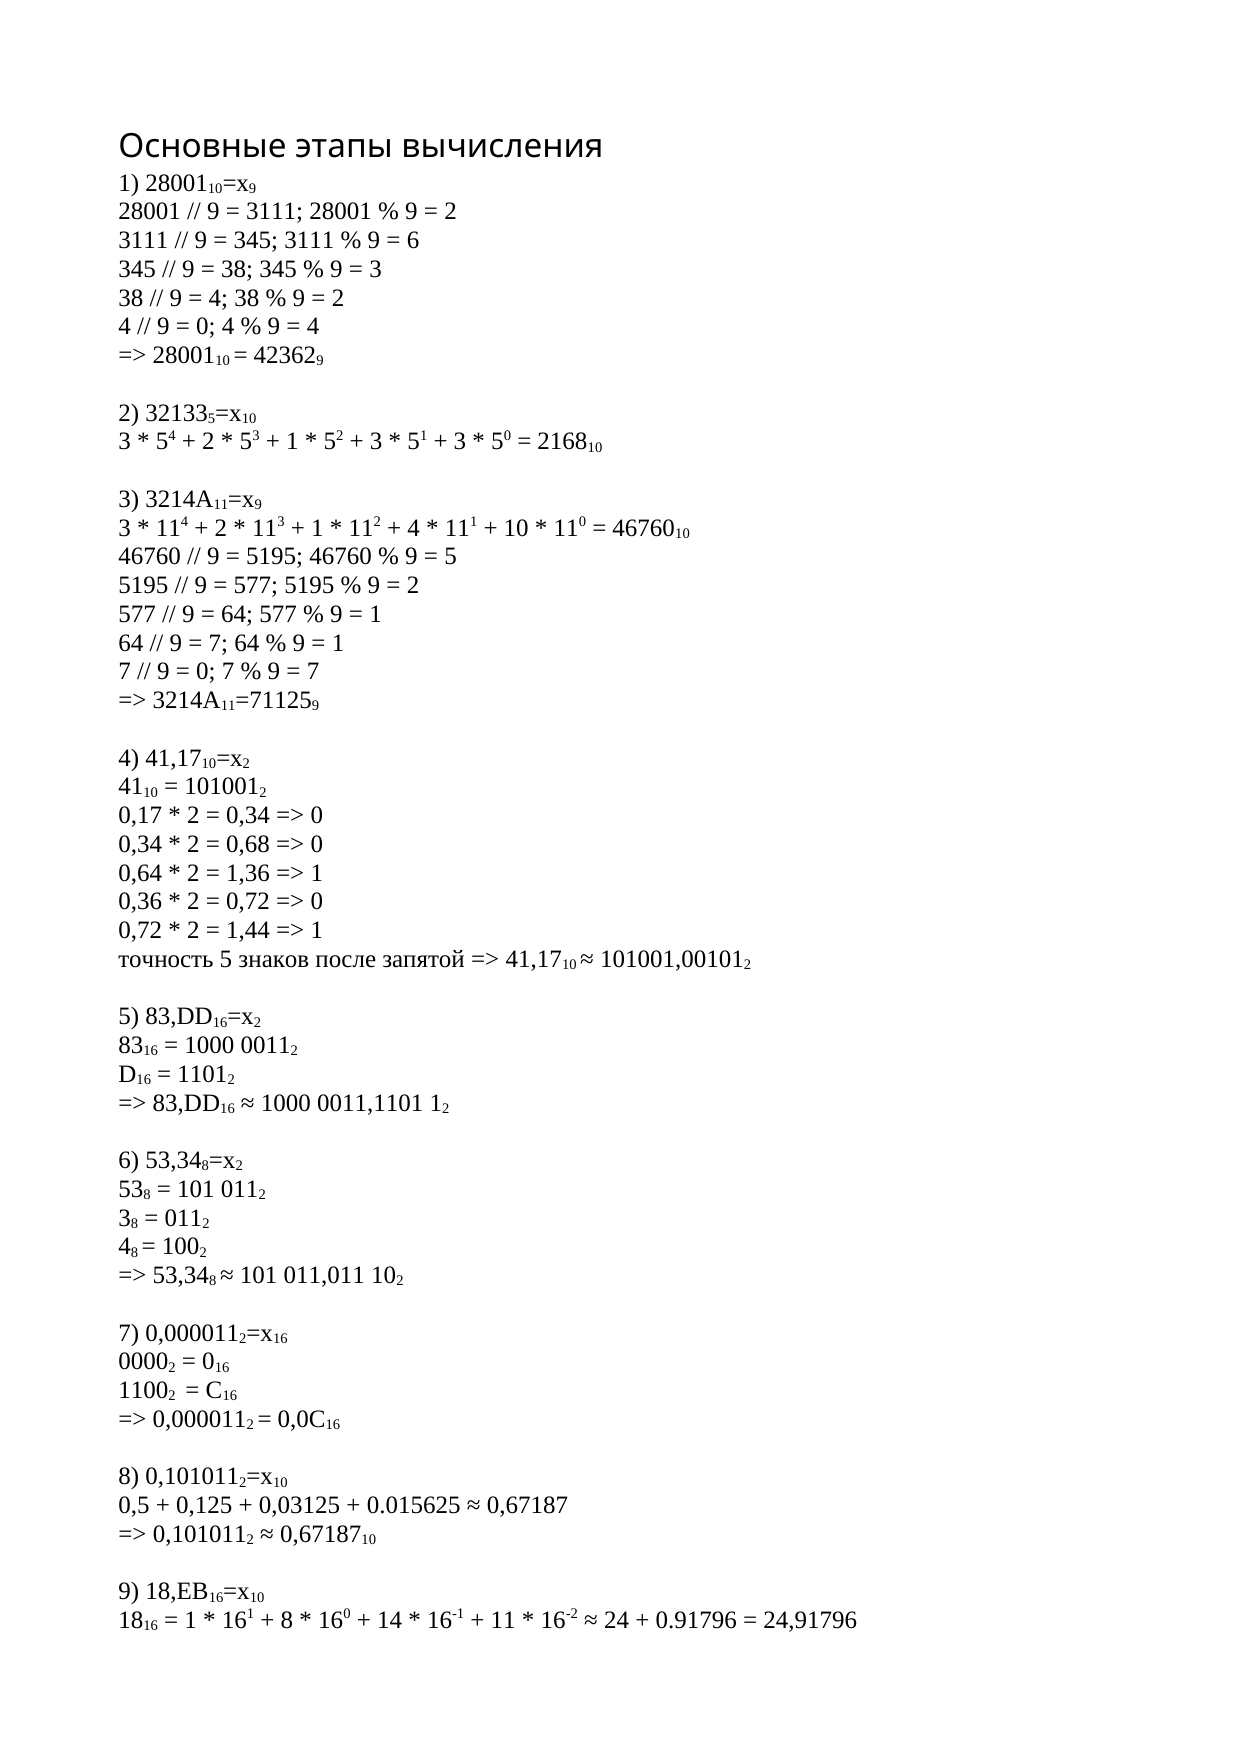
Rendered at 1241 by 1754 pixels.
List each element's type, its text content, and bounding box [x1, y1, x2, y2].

text 00002 = 016 [118, 1346, 1122, 1375]
text => 0,0000112 = 0,0C16 [118, 1404, 1122, 1433]
text 0,72 * 2 = 1,44 => 1 [118, 915, 1122, 944]
text 8) 0,1010112=x10 [118, 1461, 1122, 1490]
text 64 // 9 = 7; 64 % 9 = 1 [118, 628, 1122, 656]
text 577 // 9 = 64; 577 % 9 = 1 [118, 599, 1122, 628]
text 11002 = С16 [118, 1375, 1122, 1404]
text 1) 2800110=x9 [118, 168, 1122, 196]
text 48 = 1002 [118, 1231, 1122, 1260]
text 5) 83,DD16=x2 [118, 1001, 1122, 1030]
text 6) 53,348=x2 [118, 1145, 1122, 1174]
text 3 * 114 + 2 * 113 + 1 * 112 + 4 * 111 + 10 * 110 = 4676010 [118, 513, 1122, 541]
text 0,64 * 2 = 1,36 => 1 [118, 858, 1122, 886]
text 38 // 9 = 4; 38 % 9 = 2 [118, 283, 1122, 311]
text => 83,DD16 ≈ 1000 0011,1101 12 [118, 1088, 1122, 1116]
text точность 5 знаков после запятой => 41,1710 ≈ 101001,001012 [118, 944, 1122, 973]
text 4110 = 1010012 [118, 771, 1122, 800]
text 345 // 9 = 38; 345 % 9 = 3 [118, 254, 1122, 283]
text => 2800110 = 423629 [118, 340, 1122, 369]
text D16 = 11012 [118, 1059, 1122, 1088]
text 7) 0,0000112=x16 [118, 1318, 1122, 1346]
text 7 // 9 = 0; 7 % 9 = 7 [118, 656, 1122, 685]
text 0,5 + 0,125 + 0,03125 + 0.015625 ≈ 0,67187 [118, 1490, 1122, 1519]
text 28001 // 9 = 3111; 28001 % 9 = 2 [118, 196, 1122, 225]
text 38 = 0112 [118, 1203, 1122, 1231]
text 538 = 101 0112 [118, 1174, 1122, 1203]
text 46760 // 9 = 5195; 46760 % 9 = 5 [118, 541, 1122, 570]
subtitle Основные этапы вычисления [118, 122, 1122, 168]
text 1816 = 1 * 161 + 8 * 160 + 14 * 16-1 + 11 * 16-2 ≈ 24 + 0.91796 = 24,91796 [118, 1605, 1122, 1634]
text 8316 = 1000 00112 [118, 1030, 1122, 1059]
text 5195 // 9 = 577; 5195 % 9 = 2 [118, 570, 1122, 599]
text => 0,1010112 ≈ 0,6718710 [118, 1519, 1122, 1548]
text 0,17 * 2 = 0,34 => 0 0,34 * 2 = 0,68 => 0 [118, 800, 1122, 858]
text 2) 321335=x10 [118, 398, 1122, 426]
text 4 // 9 = 0; 4 % 9 = 4 [118, 311, 1122, 340]
text 4) 41,1710=x2 [118, 743, 1122, 771]
text => 3214A11=711259 [118, 685, 1122, 714]
text 3) 3214A11=x9 [118, 484, 1122, 513]
text 0,36 * 2 = 0,72 => 0 [118, 886, 1122, 915]
text 3 * 54 + 2 * 53 + 1 * 52 + 3 * 51 + 3 * 50 = 216810 [118, 426, 1122, 455]
text => 53,348 ≈ 101 011,011 102 [118, 1260, 1122, 1289]
text 9) 18,EB16=x10 [118, 1576, 1122, 1605]
text 3111 // 9 = 345; 3111 % 9 = 6 [118, 225, 1122, 254]
